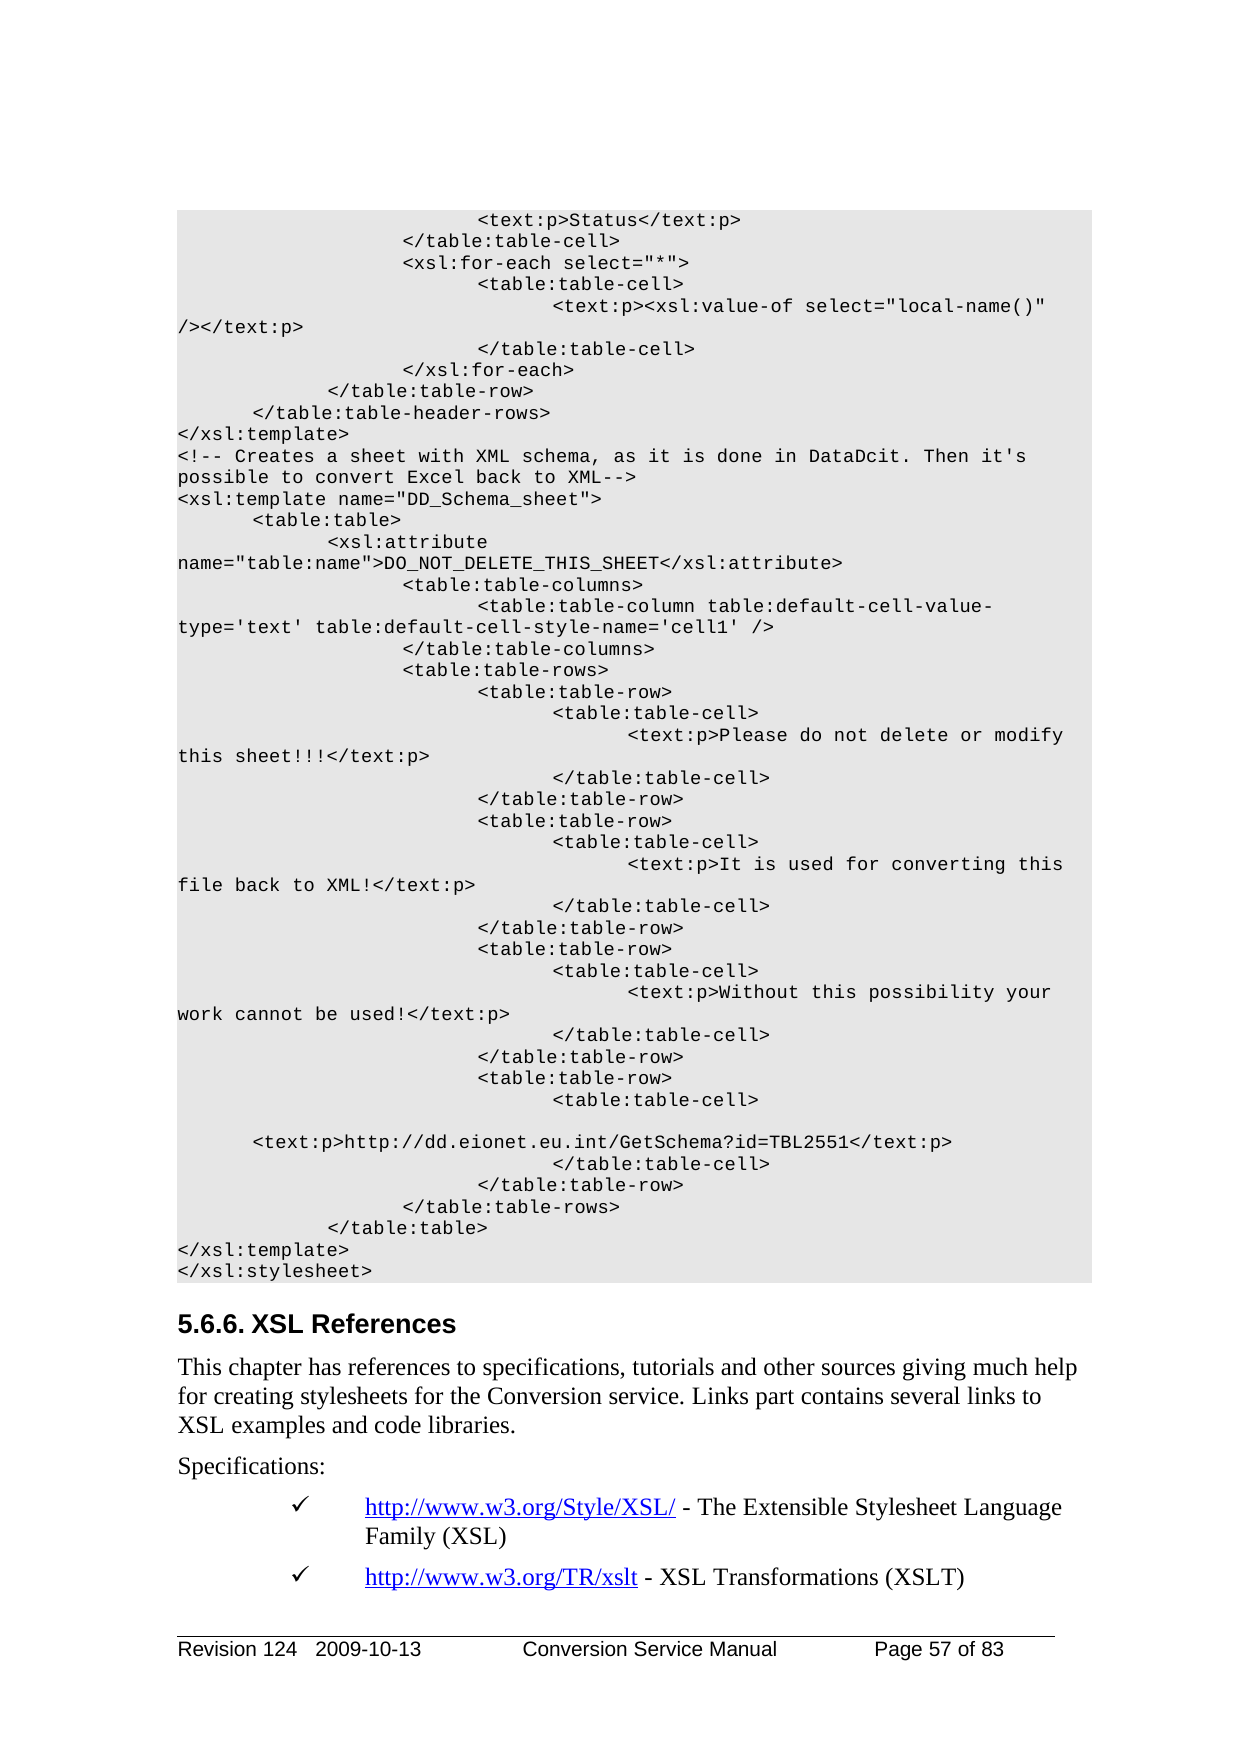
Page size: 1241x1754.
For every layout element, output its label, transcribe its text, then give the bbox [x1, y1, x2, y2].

list <xsl:template name="DD_Schema_sheet"> [177, 489, 1092, 511]
list <table:table> [177, 511, 1092, 532]
list </table:table-columns> [177, 639, 1092, 661]
list </table:table-cell> [177, 1026, 1092, 1047]
list <text:p>http://dd.eionet.eu.int/GetSchema?id=TBL2551</text:p> [177, 1111, 1092, 1154]
list </table:table-cell> [177, 897, 1092, 918]
list <text:p>Status</text:p> [177, 210, 1092, 232]
list <table:table-cell> [177, 961, 1092, 983]
list </table:table-row> [177, 918, 1092, 940]
list <table:table-row> [177, 940, 1092, 961]
list </table:table> [177, 1219, 1092, 1240]
list </xsl:stylesheet> [177, 1262, 1092, 1283]
list </xsl:template> [177, 1240, 1092, 1262]
list <xsl:attribute name="table:name">DO_NOT_DELETE_THIS_SHEET</xsl:attribute> [177, 532, 1092, 575]
list </table:table-row> [177, 382, 1092, 403]
list </xsl:template> [177, 425, 1092, 446]
list <table:table-row> [177, 1068, 1092, 1090]
list http://www.w3.org/TR/xslt - XSL Transformations (XSLT) [290, 1561, 1092, 1590]
list </table:table-cell> [177, 768, 1092, 789]
list <table:table-row> [177, 811, 1092, 832]
list <text:p>It is used for converting this file back to XML!</text:p> [177, 854, 1092, 897]
list <table:table-cell> [177, 832, 1092, 854]
list </table:table-rows> [177, 1197, 1092, 1219]
list <text:p><xsl:value-of select="local-name()" /></text:p> [177, 296, 1092, 339]
list <table:table-row> [177, 682, 1092, 704]
list <table:table-cell> [177, 1090, 1092, 1111]
list </table:table-cell> [177, 339, 1092, 360]
list <text:p>Please do not delete or modify this sheet!!!</text:p> [177, 725, 1092, 768]
list </table:table-cell> [177, 1154, 1092, 1176]
subtitle XSL References [177, 1308, 1092, 1339]
list <text:p>Without this possibility your work cannot be used!</text:p> [177, 983, 1092, 1026]
list </table:table-cell> [177, 232, 1092, 253]
list <table:table-cell> [177, 274, 1092, 296]
list </table:table-row> [177, 789, 1092, 811]
list http://www.w3.org/Style/XSL/ - The Extensible Stylesheet Language Family (XSL) [290, 1491, 1092, 1549]
text Specifications: [177, 1451, 1092, 1480]
list <xsl:for-each select="*"> [177, 253, 1092, 274]
list </table:table-row> [177, 1176, 1092, 1197]
list </xsl:for-each> [177, 360, 1092, 382]
list <table:table-columns> [177, 575, 1092, 596]
list <table:table-cell> [177, 704, 1092, 725]
list <!-- Creates a sheet with XML schema, as it is done in DataDcit. Then it's possible to convert Excel back to XML--> [177, 446, 1092, 489]
text This chapter has references to specifications, tutorials and other sources giving much help for creating stylesheets for the Conversion service. Links part contains several links to XSL examples and code libraries. [177, 1352, 1092, 1439]
list </table:table-header-rows> [177, 403, 1092, 425]
list </table:table-row> [177, 1047, 1092, 1068]
list <table:table-column table:default-cell-value-type='text' table:default-cell-style-name='cell1' /> [177, 596, 1092, 639]
list <table:table-rows> [177, 661, 1092, 682]
